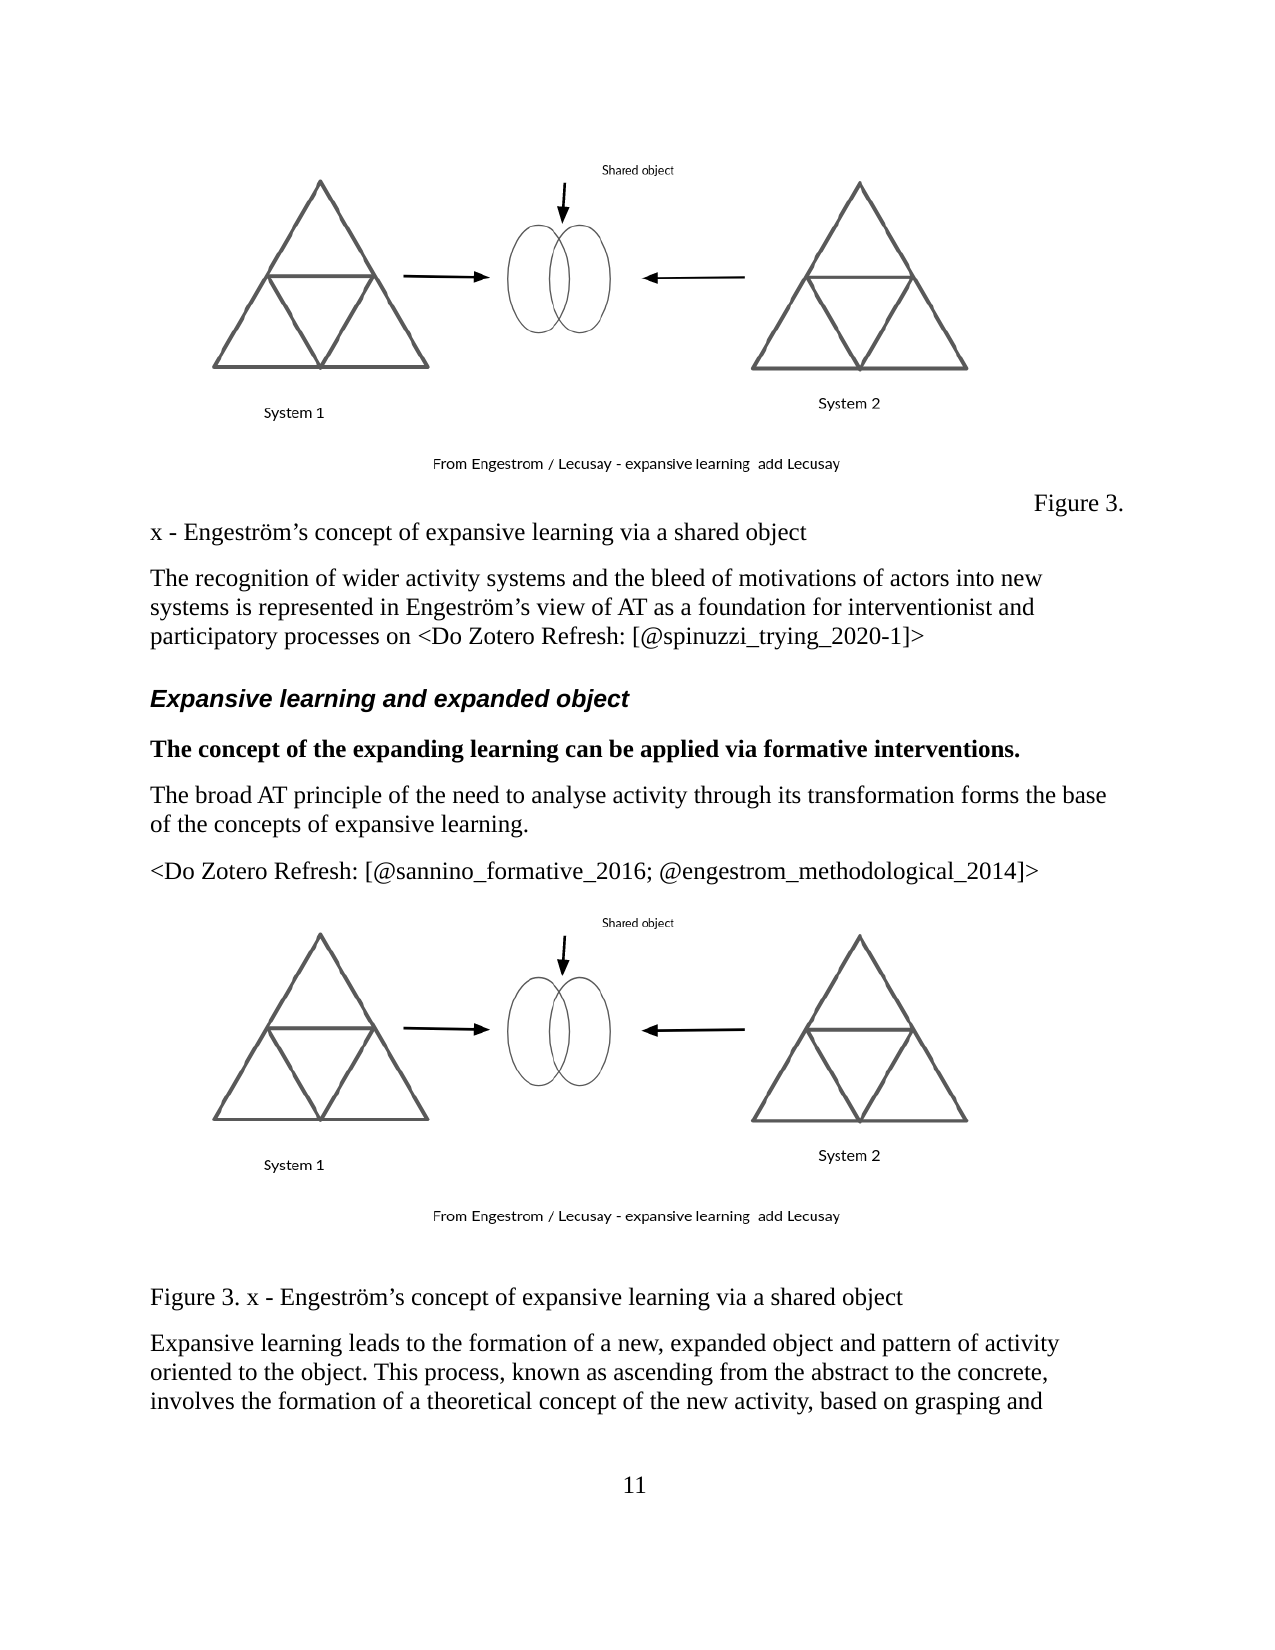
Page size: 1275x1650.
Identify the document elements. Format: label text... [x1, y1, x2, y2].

text The concept of the expanding learning can be applied via formative interventions. [150, 734, 1125, 762]
text Figure 3. x - Engeström’s concept of expansive learning via a shared object [150, 1282, 1125, 1311]
text The broad AT principle of the need to analyse activity through its transformation forms the base of the concepts of expansive learning. [150, 780, 1125, 838]
text <Do Zotero Refresh: [@sannino_formative_2016; @engestrom_methodological_2014]> [150, 856, 1125, 884]
picture [150, 150, 1028, 512]
subtitle Expansive learning and expanded object [150, 684, 1125, 712]
text The recognition of wider activity systems and the bleed of motivations of actors into new systems is represented in Engeström’s view of AT as a foundation for interventionist and participatory processes on <Do Zotero Refresh: [@spinuzzi_trying_2020-1]> [150, 563, 1125, 650]
picture [150, 902, 1028, 1264]
text Expansive learning leads to the formation of a new, expanded object and pattern of activity oriented to the object. This process, known as ascending from the abstract to the concrete, involves the formation of a theoretical concept of the new activity, based on grasping and [150, 1328, 1125, 1415]
text Figure 3. x - Engeström’s concept of expansive learning via a shared object [150, 150, 1125, 546]
